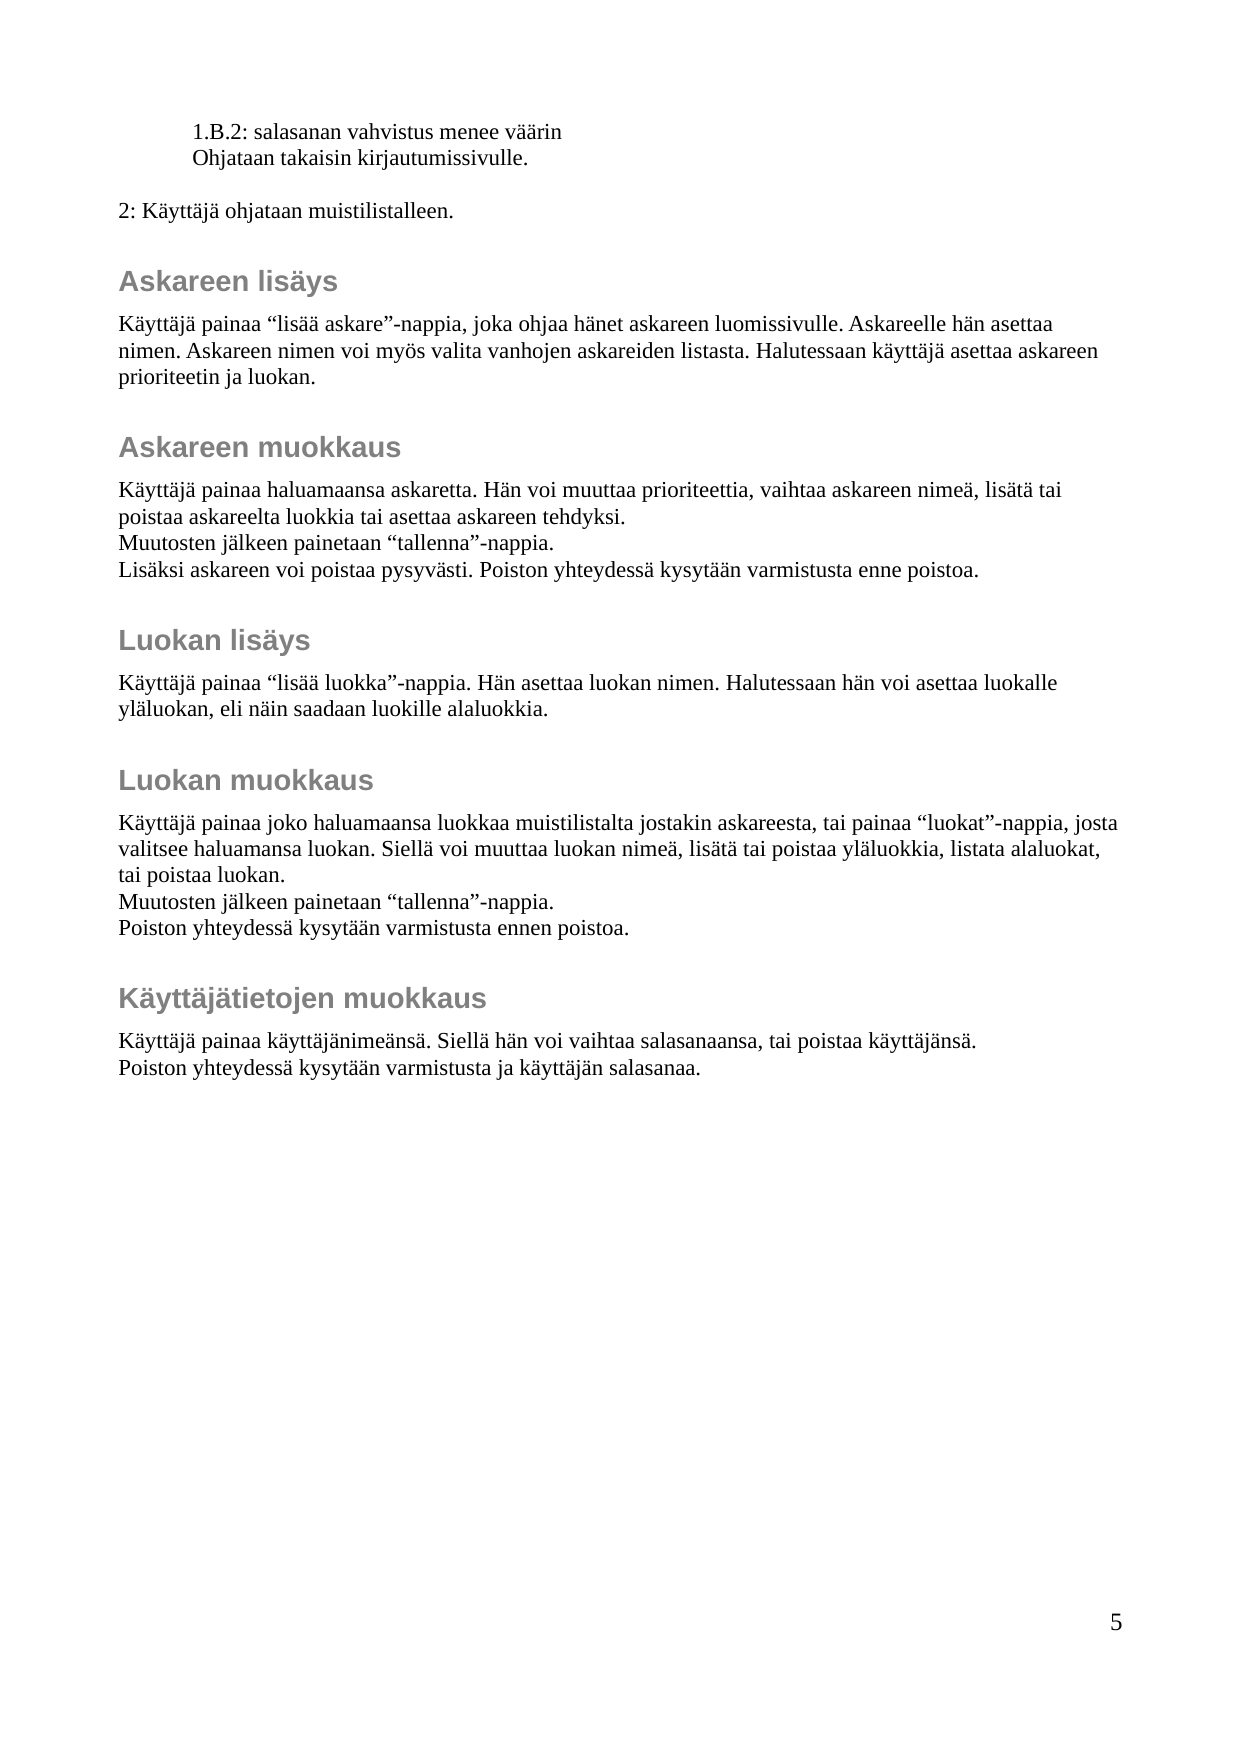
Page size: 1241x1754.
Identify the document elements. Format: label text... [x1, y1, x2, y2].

text Poiston yhteydessä kysytään varmistusta ja käyttäjän salasanaa. [118, 1054, 1122, 1080]
text Käyttäjä painaa “lisää askare”-nappia, joka ohjaa hänet askareen luomissivulle. Askareelle hän asettaa nimen. Askareen nimen voi myös valita vanhojen askareiden listasta. Halutessaan käyttäjä asettaa askareen prioriteetin ja luokan. [118, 311, 1122, 389]
text Käyttäjä painaa “lisää luokka”-nappia. Hän asettaa luokan nimen. Halutessaan hän voi asettaa luokalle yläluokan, eli näin saadaan luokille alaluokkia. [118, 669, 1122, 722]
text 1.B.2: salasanan vahvistus menee väärin [118, 118, 1122, 144]
text Käyttäjä painaa joko haluamaansa luokkaa muistilistalta jostakin askareesta, tai painaa “luokat”-nappia, josta valitsee haluamansa luokan. Siellä voi muuttaa luokan nimeä, lisätä tai poistaa yläluokkia, listata alaluokat, tai poistaa luokan. [118, 809, 1122, 888]
subtitle Luokan muokkaus [118, 763, 1122, 796]
text 2: Käyttäjä ohjataan muistilistalleen. [118, 197, 1122, 223]
subtitle Luokan lisäys [118, 623, 1122, 656]
text Poiston yhteydessä kysytään varmistusta ennen poistoa. [118, 914, 1122, 940]
subtitle Askareen muokkaus [118, 431, 1122, 464]
subtitle Käyttäjätietojen muokkaus [118, 981, 1122, 1015]
text Käyttäjä painaa käyttäjänimeänsä. Siellä hän voi vaihtaa salasanaansa, tai poistaa käyttäjänsä. [118, 1027, 1122, 1054]
subtitle Askareen lisäys [118, 264, 1122, 298]
text Muutosten jälkeen painetaan “tallenna”-nappia. [118, 529, 1122, 556]
text Lisäksi askareen voi poistaa pysyvästi. Poiston yhteydessä kysytään varmistusta enne poistoa. [118, 556, 1122, 582]
text Käyttäjä painaa haluamaansa askaretta. Hän voi muuttaa prioriteettia, vaihtaa askareen nimeä, lisätä tai poistaa askareelta luokkia tai asettaa askareen tehdyksi. [118, 477, 1122, 529]
text Ohjataan takaisin kirjautumissivulle. [118, 144, 1122, 171]
text Muutosten jälkeen painetaan “tallenna”-nappia. [118, 888, 1122, 914]
